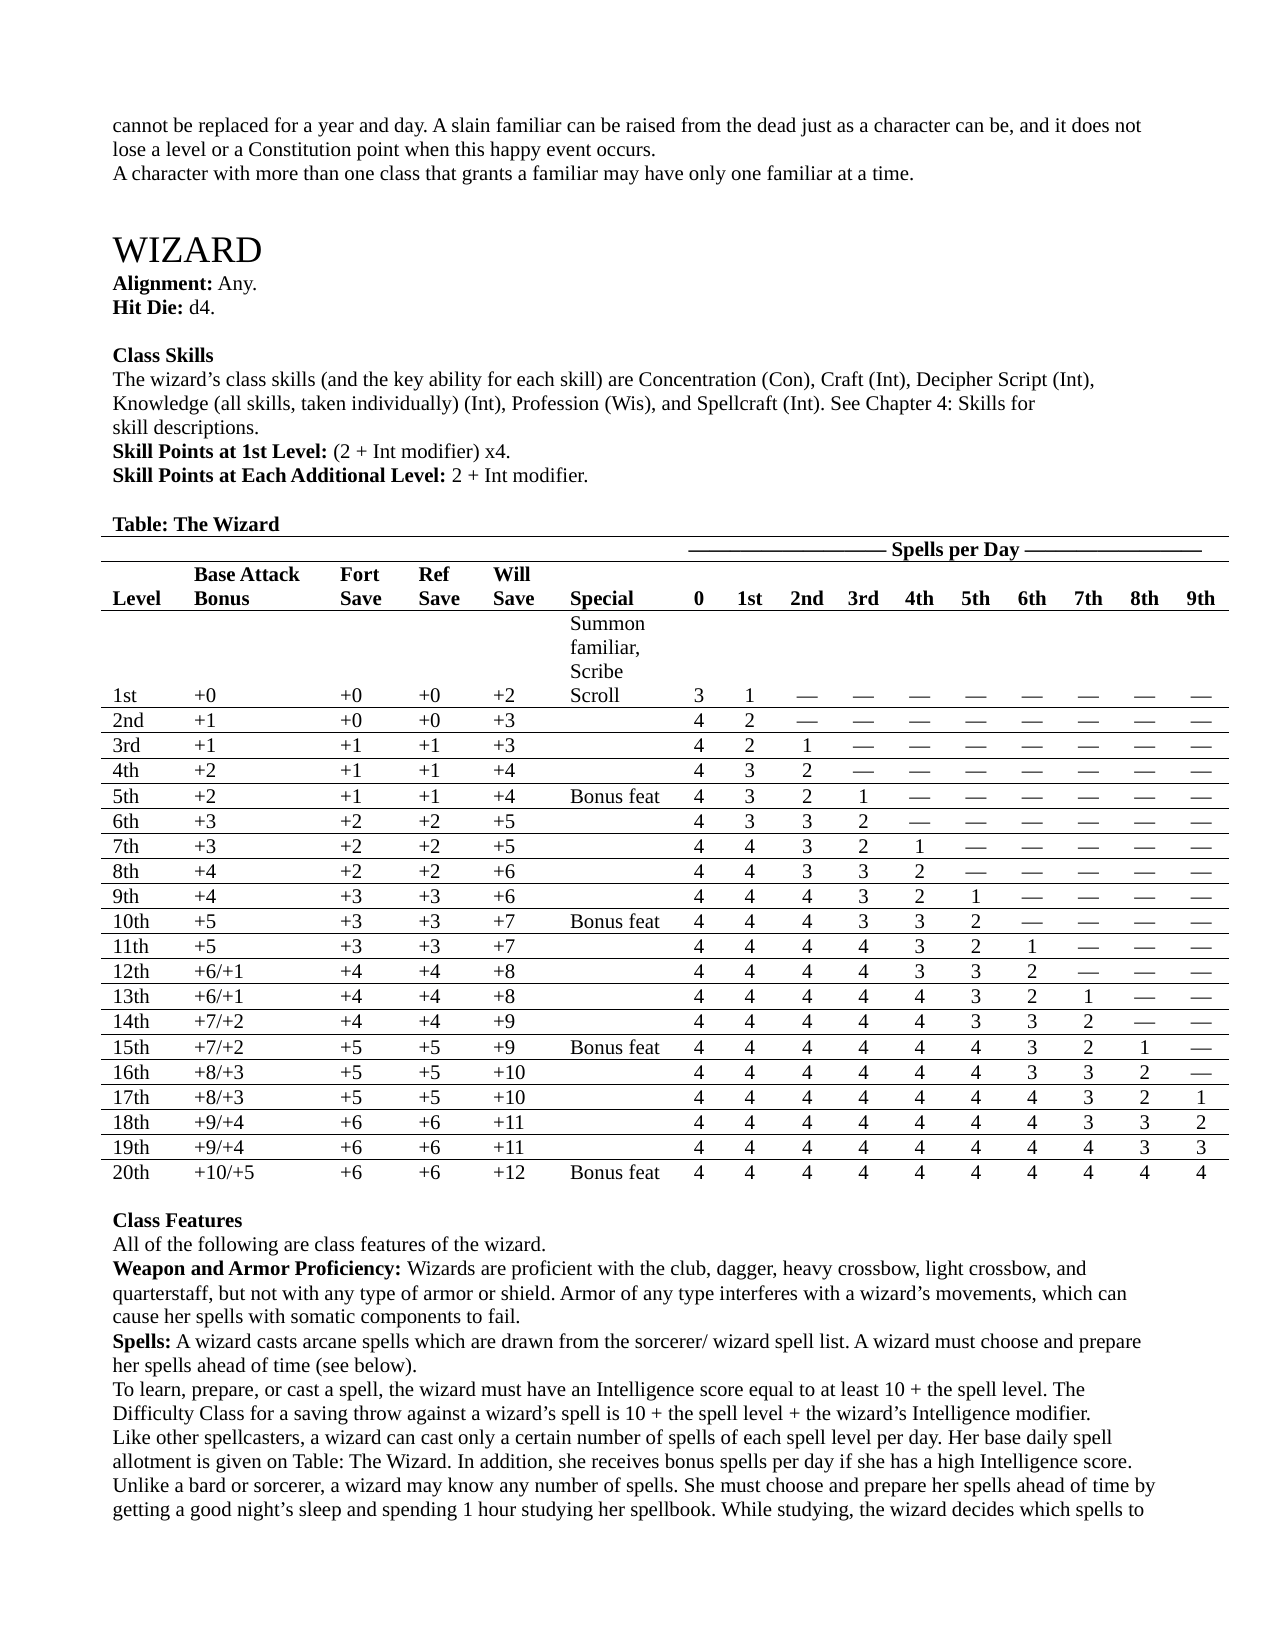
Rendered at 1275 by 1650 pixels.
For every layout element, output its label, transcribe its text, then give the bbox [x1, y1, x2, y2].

table_cell — [1173, 834, 1229, 858]
table_cell — [1173, 1035, 1229, 1059]
table_cell 3 [948, 984, 1004, 1008]
table_cell +5 [183, 934, 329, 958]
table_cell 16th [101, 1060, 183, 1084]
text To learn, prepare, or cast a spell, the wizard must have an Intelligence score equal to at least 10 + the spell level. The Difficulty Class for a saving throw against a wizard’s spell is 10 + the spell level + the wizard’s Intelligence modifier. [112, 1377, 1162, 1425]
table_cell — [1116, 708, 1173, 732]
table_cell +2 [407, 809, 482, 833]
table_cell 4 [948, 1060, 1004, 1084]
table_cell — [1060, 859, 1116, 883]
table_cell [559, 1135, 677, 1159]
table_cell 1 [720, 611, 779, 707]
table_cell 4th [891, 562, 948, 610]
table_cell — [1004, 611, 1060, 707]
table_cell +4 [482, 759, 559, 782]
table_cell 4 [948, 1160, 1004, 1184]
table_cell 4 [891, 1060, 948, 1084]
table_cell +7/+2 [183, 1010, 329, 1033]
table_cell — [1004, 834, 1060, 858]
table_cell 2 [1004, 984, 1060, 1008]
table_cell 4 [720, 1160, 779, 1184]
table_cell +3 [183, 809, 329, 833]
table_cell 9th [101, 884, 183, 908]
table_cell 4 [677, 834, 720, 858]
table_cell 4 [677, 1060, 720, 1084]
table_cell — [779, 708, 835, 732]
table_cell +5 [407, 1085, 482, 1109]
table_cell +4 [407, 984, 482, 1008]
table_cell +2 [329, 834, 407, 858]
table_cell 4 [720, 1010, 779, 1033]
table_cell +5 [482, 809, 559, 833]
table_cell +3 [329, 909, 407, 933]
text Skill Points at 1st Level: (2 + Int modifier) x4. [112, 439, 1162, 463]
table_cell 4 [1060, 1160, 1116, 1184]
table_cell 3 [1116, 1135, 1173, 1159]
table_cell 3 [835, 859, 891, 883]
table_cell +7 [482, 934, 559, 958]
table_cell [559, 984, 677, 1008]
table_cell 3 [1060, 1110, 1116, 1134]
table_cell — [1004, 759, 1060, 782]
table_cell 3 [948, 1010, 1004, 1033]
table_cell 3 [948, 959, 1004, 983]
table_cell 4 [677, 1135, 720, 1159]
table_cell 4 [677, 708, 720, 732]
table_cell — [1173, 959, 1229, 983]
table_cell — [835, 611, 891, 707]
table_cell +1 [329, 759, 407, 782]
table_cell — [948, 809, 1004, 833]
table_cell 4 [891, 1035, 948, 1059]
table_cell +9 [482, 1010, 559, 1033]
table_cell +9 [482, 1035, 559, 1059]
table_cell 13th [101, 984, 183, 1008]
table_cell +1 [183, 733, 329, 757]
table_cell +3 [407, 884, 482, 908]
table_cell — [948, 759, 1004, 782]
table_cell 3 [1116, 1110, 1173, 1134]
table_cell 11th [101, 934, 183, 958]
table_cell 4 [948, 1110, 1004, 1134]
table_cell +5 [407, 1060, 482, 1084]
table_cell 2 [1060, 1010, 1116, 1033]
table_cell 4 [835, 1160, 891, 1184]
table_cell 4 [720, 1085, 779, 1109]
table_cell [329, 537, 407, 561]
table_cell 8th [101, 859, 183, 883]
table_cell +5 [329, 1035, 407, 1059]
table_cell +3 [329, 934, 407, 958]
table_cell 8th [1116, 562, 1173, 610]
table_cell [559, 1085, 677, 1109]
table_cell — [1060, 834, 1116, 858]
table_cell 1 [891, 834, 948, 858]
table_cell +1 [407, 733, 482, 757]
table_cell 4 [835, 959, 891, 983]
table_cell — [835, 733, 891, 757]
table_cell +6 [329, 1135, 407, 1159]
table_cell — [891, 708, 948, 732]
table_cell 4 [677, 1160, 720, 1184]
table_cell Level [101, 562, 183, 610]
table_cell +6 [329, 1160, 407, 1184]
table_cell +12 [482, 1160, 559, 1184]
subtitle Class Skills [112, 343, 1162, 367]
table_cell Ref Save [407, 562, 482, 610]
table_cell 4 [720, 984, 779, 1008]
table_cell — [948, 834, 1004, 858]
text Skill Points at Each Additional Level: 2 + Int modifier. [112, 463, 1162, 487]
table_cell [559, 859, 677, 883]
table_cell 6th [101, 809, 183, 833]
table_cell Base Attack Bonus [183, 562, 329, 610]
table_cell 6th [1004, 562, 1060, 610]
table_cell +6/+1 [183, 959, 329, 983]
table_cell 4 [835, 1135, 891, 1159]
table_cell 4 [720, 959, 779, 983]
table_cell 3 [1173, 1135, 1229, 1159]
table_cell 4 [779, 1135, 835, 1159]
table_cell 4 [1004, 1110, 1060, 1134]
table_cell — [1173, 708, 1229, 732]
table_cell 3rd [835, 562, 891, 610]
table_cell 2 [779, 759, 835, 782]
table_cell 20th [101, 1160, 183, 1184]
table_cell — [1060, 708, 1116, 732]
table_cell 3 [720, 809, 779, 833]
table_cell 4 [677, 759, 720, 782]
table_cell 4 [677, 984, 720, 1008]
table_cell — [1060, 759, 1116, 782]
table_cell 4 [891, 1160, 948, 1184]
table_cell 3 [835, 909, 891, 933]
table_cell — [1173, 984, 1229, 1008]
table_cell — [1060, 611, 1116, 707]
table_cell 2 [835, 834, 891, 858]
table_cell +3 [482, 708, 559, 732]
table_cell 2 [891, 884, 948, 908]
table_cell 4 [891, 1135, 948, 1159]
table_cell 4 [677, 959, 720, 983]
table_cell Fort Save [329, 562, 407, 610]
table_cell 15th [101, 1035, 183, 1059]
text Unlike a bard or sorcerer, a wizard may know any number of spells. She must choose and prepare her spells ahead of time by getting a good night’s sleep and spending 1 hour studying her spellbook. While studying, the wizard decides which spells to [112, 1473, 1162, 1521]
table_cell Special [559, 562, 677, 610]
text Like other spellcasters, a wizard can cast only a certain number of spells of each spell level per day. Her base daily spell allotment is given on Table: The Wizard. In addition, she receives bonus spells per day if she has a high Intelligence score. [112, 1425, 1162, 1473]
table_cell 3 [891, 934, 948, 958]
table_cell — [1173, 1060, 1229, 1084]
table_cell Bonus feat [559, 1160, 677, 1184]
table_cell +5 [329, 1085, 407, 1109]
text The wizard’s class skills (and the key ability for each skill) are Concentration (Con), Craft (Int), Decipher Script (Int), Knowledge (all skills, taken individually) (Int), Profession (Wis), and Spellcraft (Int). See Chapter 4: Skills for [112, 367, 1162, 415]
table_cell +9/+4 [183, 1135, 329, 1159]
table_cell — [1004, 809, 1060, 833]
table_cell Bonus feat [559, 909, 677, 933]
table_cell — [1173, 934, 1229, 958]
subtitle Class Features [112, 1208, 1162, 1232]
table_cell 4 [779, 1110, 835, 1134]
table_cell [101, 537, 183, 561]
table_cell 2 [1004, 959, 1060, 983]
table_cell +6 [482, 859, 559, 883]
table_cell +0 [183, 611, 329, 707]
table_cell 10th [101, 909, 183, 933]
table_cell 2 [720, 733, 779, 757]
table_cell +7/+2 [183, 1035, 329, 1059]
table_cell +6 [329, 1110, 407, 1134]
table_cell +6 [407, 1110, 482, 1134]
table_cell 1st [101, 611, 183, 707]
table_cell 1 [835, 784, 891, 808]
table_cell +2 [329, 809, 407, 833]
table_cell — [1173, 759, 1229, 782]
table_cell 1st [720, 562, 779, 610]
table_cell Will Save [482, 562, 559, 610]
table_cell 3 [891, 959, 948, 983]
table_cell 4 [779, 984, 835, 1008]
table_cell 4 [720, 1135, 779, 1159]
table_cell 3 [720, 784, 779, 808]
table_cell +0 [329, 708, 407, 732]
table_cell +11 [482, 1110, 559, 1134]
table_cell 3rd [101, 733, 183, 757]
table_cell +3 [329, 884, 407, 908]
table_cell [559, 759, 677, 782]
table_cell 5th [101, 784, 183, 808]
table_cell — [1116, 859, 1173, 883]
table_cell 4 [720, 1110, 779, 1134]
table_cell 3 [1060, 1060, 1116, 1084]
table_cell 4 [835, 1060, 891, 1084]
table_cell +9/+4 [183, 1110, 329, 1134]
table_cell — [1116, 733, 1173, 757]
table_cell 2 [720, 708, 779, 732]
text A character with more than one class that grants a familiar may have only one familiar at a time. [112, 161, 1162, 185]
table_cell +0 [407, 708, 482, 732]
table_cell 4 [720, 909, 779, 933]
text All of the following are class features of the wizard. [112, 1232, 1162, 1256]
text skill descriptions. [112, 415, 1162, 439]
table_cell 18th [101, 1110, 183, 1134]
table_cell 2 [1060, 1035, 1116, 1059]
table_cell — [1173, 1010, 1229, 1033]
table_cell — [1060, 934, 1116, 958]
table_cell 1 [948, 884, 1004, 908]
table_cell 3 [1004, 1035, 1060, 1059]
table_cell 4 [677, 809, 720, 833]
table_cell 4 [779, 1035, 835, 1059]
table_cell 4 [835, 1035, 891, 1059]
table_cell 4 [1060, 1135, 1116, 1159]
table_cell 2 [1116, 1085, 1173, 1109]
table_cell +4 [183, 859, 329, 883]
table_cell [559, 959, 677, 983]
table_cell 4 [677, 884, 720, 908]
table_cell 4 [779, 1010, 835, 1033]
table_cell 2 [891, 859, 948, 883]
table_cell — [1004, 733, 1060, 757]
table_cell 4 [779, 959, 835, 983]
table_cell 14th [101, 1010, 183, 1033]
table_cell 4 [779, 884, 835, 908]
table_cell +5 [407, 1035, 482, 1059]
table_cell 4 [779, 1160, 835, 1184]
table_cell — [1116, 984, 1173, 1008]
table_cell 12th [101, 959, 183, 983]
table_cell 4 [948, 1135, 1004, 1159]
table_cell 4 [720, 859, 779, 883]
table_cell +3 [407, 909, 482, 933]
table_cell 4 [677, 733, 720, 757]
table_cell 3 [779, 809, 835, 833]
table_cell 3 [835, 884, 891, 908]
table_cell 4 [1004, 1160, 1060, 1184]
table_cell — [1004, 859, 1060, 883]
table_cell +11 [482, 1135, 559, 1159]
table_cell 4 [835, 1110, 891, 1134]
table_cell 3 [779, 859, 835, 883]
table_cell +5 [329, 1060, 407, 1084]
table_cell 4 [891, 984, 948, 1008]
table_cell +1 [407, 784, 482, 808]
table_cell +7 [482, 909, 559, 933]
table_cell 4 [948, 1085, 1004, 1109]
table_cell — [1060, 909, 1116, 933]
table_cell — [1173, 909, 1229, 933]
table_cell 4 [779, 934, 835, 958]
table_cell 1 [1173, 1085, 1229, 1109]
text Spells: A wizard casts arcane spells which are drawn from the sorcerer/ wizard spell list. A wizard must choose and prepare her spells ahead of time (see below). [112, 1328, 1162, 1377]
table_cell 4 [720, 884, 779, 908]
table_cell — [1116, 959, 1173, 983]
table_cell 5th [948, 562, 1004, 610]
table_cell [559, 733, 677, 757]
table_cell [559, 1060, 677, 1084]
table_cell 7th [101, 834, 183, 858]
table_cell +6 [482, 884, 559, 908]
table_cell — [1116, 784, 1173, 808]
table_cell Summon familiar, Scribe Scroll [559, 611, 677, 707]
table_cell +1 [407, 759, 482, 782]
table_cell 3 [891, 909, 948, 933]
table_cell +3 [183, 834, 329, 858]
table_cell 2 [948, 909, 1004, 933]
table_cell +10 [482, 1085, 559, 1109]
table_cell [407, 537, 482, 561]
table_cell 4 [1116, 1160, 1173, 1184]
table_cell +1 [329, 784, 407, 808]
table_cell 4 [677, 859, 720, 883]
table_cell 3 [720, 759, 779, 782]
table_cell 3 [677, 611, 720, 707]
table_cell — [1173, 784, 1229, 808]
table_cell 4 [835, 934, 891, 958]
table_cell — [835, 759, 891, 782]
table_cell +2 [329, 859, 407, 883]
table_cell 4 [891, 1085, 948, 1109]
table_cell [559, 1110, 677, 1134]
table_cell — [948, 733, 1004, 757]
table_cell 2 [1173, 1110, 1229, 1134]
table_cell — [1060, 884, 1116, 908]
table_cell — [1060, 809, 1116, 833]
table_cell — [835, 708, 891, 732]
table_cell 4th [101, 759, 183, 782]
table_cell +0 [407, 611, 482, 707]
table_cell +8/+3 [183, 1085, 329, 1109]
table_cell 4 [835, 984, 891, 1008]
table_cell 4 [891, 1110, 948, 1134]
table_cell — [1173, 884, 1229, 908]
table_cell +3 [482, 733, 559, 757]
table_cell — [891, 784, 948, 808]
table_cell 4 [779, 1085, 835, 1109]
table_cell +2 [407, 834, 482, 858]
table_cell — [1173, 733, 1229, 757]
table_cell 3 [1060, 1085, 1116, 1109]
table_cell Bonus feat [559, 784, 677, 808]
table_cell +2 [482, 611, 559, 707]
table_cell [559, 809, 677, 833]
table_cell [559, 834, 677, 858]
table_cell +10 [482, 1060, 559, 1084]
table_cell 2 [779, 784, 835, 808]
table_cell 4 [835, 1010, 891, 1033]
table_cell 4 [677, 1035, 720, 1059]
table_cell 4 [677, 934, 720, 958]
table_cell 4 [677, 909, 720, 933]
table_cell 4 [677, 1085, 720, 1109]
table_cell 4 [948, 1035, 1004, 1059]
table_cell — [1116, 909, 1173, 933]
table_cell +2 [407, 859, 482, 883]
table_cell 4 [1004, 1085, 1060, 1109]
table_cell [559, 884, 677, 908]
text Hit Die: d4. [112, 295, 1162, 319]
table_cell — [779, 611, 835, 707]
table_cell — [1173, 611, 1229, 707]
table_cell 2 [948, 934, 1004, 958]
table_cell 4 [835, 1085, 891, 1109]
table_cell +8 [482, 984, 559, 1008]
table_cell 2nd [101, 708, 183, 732]
table_cell [559, 934, 677, 958]
table_cell 1 [779, 733, 835, 757]
table_cell [559, 1010, 677, 1033]
table_cell 4 [677, 1110, 720, 1134]
table_cell +10/+5 [183, 1160, 329, 1184]
table_cell Bonus feat [559, 1035, 677, 1059]
table_cell [482, 537, 559, 561]
table_cell — [1116, 611, 1173, 707]
table_cell — [1173, 859, 1229, 883]
table_cell — [1116, 1010, 1173, 1033]
table_cell +1 [329, 733, 407, 757]
table_cell [183, 537, 329, 561]
table_cell 3 [1004, 1060, 1060, 1084]
table_cell +4 [329, 984, 407, 1008]
table_cell 4 [720, 1060, 779, 1084]
table_cell 4 [1173, 1160, 1229, 1184]
table_cell +4 [407, 1010, 482, 1033]
table_cell +4 [329, 1010, 407, 1033]
table_cell +5 [183, 909, 329, 933]
table_cell ——–——————— Spells per Day —–——————— [677, 537, 1229, 561]
table_cell +6 [407, 1135, 482, 1159]
table_cell 9th [1173, 562, 1229, 610]
table_cell 17th [101, 1085, 183, 1109]
table_cell — [1116, 809, 1173, 833]
table_cell — [948, 708, 1004, 732]
table_cell 7th [1060, 562, 1116, 610]
table_cell 2 [835, 809, 891, 833]
table_header Table: The Wizard [101, 512, 1229, 536]
table_cell — [1173, 809, 1229, 833]
table_cell +2 [183, 784, 329, 808]
table_cell — [1116, 884, 1173, 908]
table_cell +8/+3 [183, 1060, 329, 1084]
table_cell — [891, 809, 948, 833]
table_cell — [1116, 934, 1173, 958]
table_cell +5 [482, 834, 559, 858]
table_cell +4 [407, 959, 482, 983]
table_cell [559, 708, 677, 732]
table_cell 3 [779, 834, 835, 858]
table_cell 4 [720, 834, 779, 858]
table_cell — [1004, 909, 1060, 933]
table_cell — [891, 733, 948, 757]
table_cell — [1116, 834, 1173, 858]
table_cell — [948, 611, 1004, 707]
table_cell 19th [101, 1135, 183, 1159]
text Weapon and Armor Proficiency: Wizards are proficient with the club, dagger, heavy crossbow, light crossbow, and quarterstaff, but not with any type of armor or shield. Armor of any type interferes with a wizard’s movements, which can cause her spells with somatic components to fail. [112, 1256, 1162, 1328]
table_cell +4 [183, 884, 329, 908]
table_cell 4 [779, 909, 835, 933]
table_cell — [1060, 733, 1116, 757]
table_cell — [1004, 708, 1060, 732]
table_cell 4 [1004, 1135, 1060, 1159]
table_cell 4 [720, 1035, 779, 1059]
table_cell 4 [720, 934, 779, 958]
table_cell 2nd [779, 562, 835, 610]
text Alignment: Any. [112, 271, 1162, 295]
table_cell +1 [183, 708, 329, 732]
table_cell 1 [1116, 1035, 1173, 1059]
table_cell — [1004, 784, 1060, 808]
table_cell 3 [1004, 1010, 1060, 1033]
table_cell 4 [779, 1060, 835, 1084]
table_cell +3 [407, 934, 482, 958]
text cannot be replaced for a year and day. A slain familiar can be raised from the dead just as a character can be, and it does not lose a level or a Constitution point when this happy event occurs. [112, 112, 1162, 161]
table_cell 4 [891, 1010, 948, 1033]
table_cell [559, 537, 677, 561]
text WIZARD [112, 228, 1162, 271]
table_cell — [1004, 884, 1060, 908]
table_cell 4 [677, 1010, 720, 1033]
table_cell +8 [482, 959, 559, 983]
table_cell — [1116, 759, 1173, 782]
table_cell 1 [1004, 934, 1060, 958]
table_cell 0 [677, 562, 720, 610]
table_cell +6/+1 [183, 984, 329, 1008]
table_cell — [891, 611, 948, 707]
table_cell — [948, 784, 1004, 808]
table_cell +4 [482, 784, 559, 808]
table_cell +0 [329, 611, 407, 707]
table_cell — [1060, 959, 1116, 983]
table_cell +6 [407, 1160, 482, 1184]
table_cell — [948, 859, 1004, 883]
table_cell +4 [329, 959, 407, 983]
table_cell +2 [183, 759, 329, 782]
table_cell — [891, 759, 948, 782]
table_cell 1 [1060, 984, 1116, 1008]
table_cell 2 [1116, 1060, 1173, 1084]
table_cell 4 [677, 784, 720, 808]
table_cell — [1060, 784, 1116, 808]
